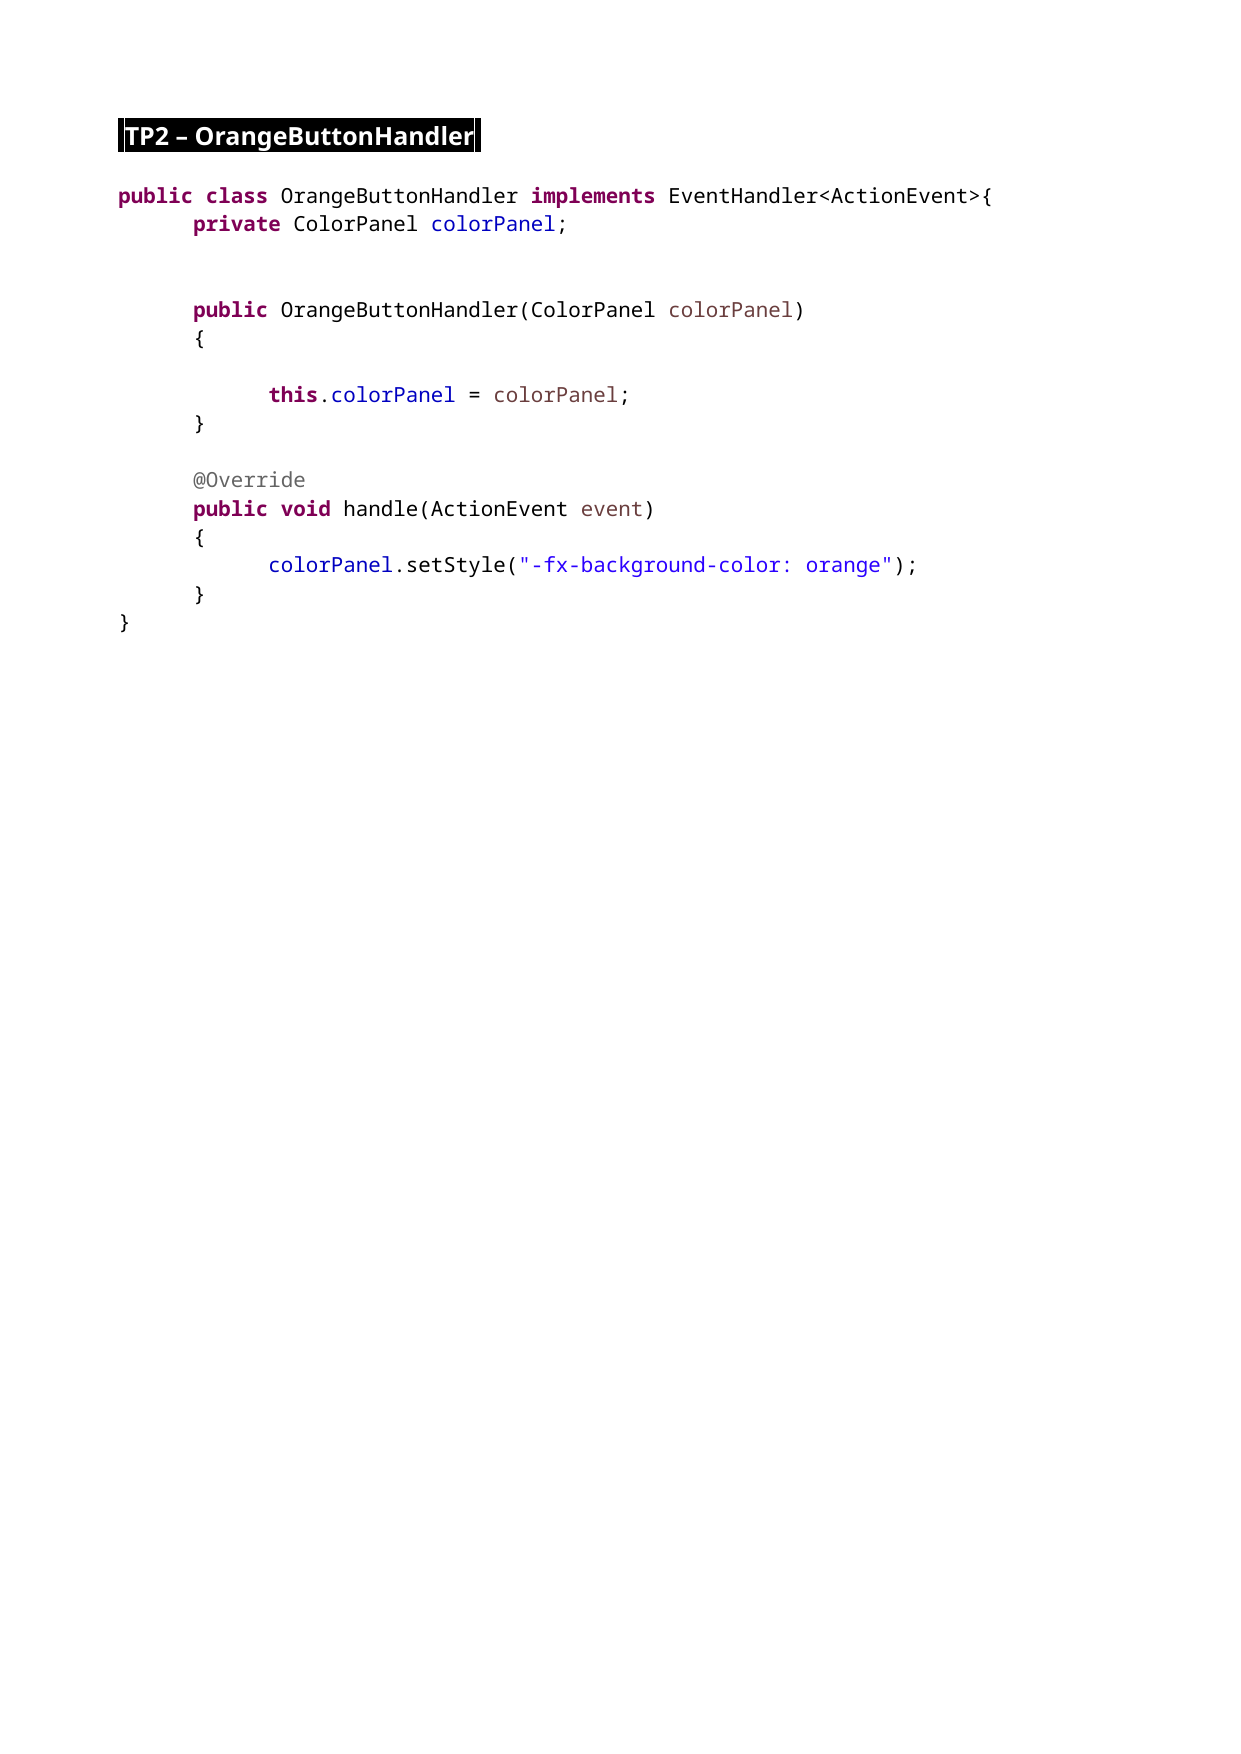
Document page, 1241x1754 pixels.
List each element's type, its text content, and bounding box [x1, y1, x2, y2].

text { [118, 522, 1122, 551]
text colorPanel.setStyle("-fx-background-color: orange"); [118, 551, 1122, 579]
text { [118, 323, 1122, 352]
text } [118, 408, 1122, 437]
text } [118, 579, 1122, 607]
text TP2 – OrangeButtonHandler [118, 118, 1122, 152]
text public OrangeButtonHandler(ColorPanel colorPanel) [118, 295, 1122, 323]
text @Override [118, 465, 1122, 494]
text private ColorPanel colorPanel; [118, 209, 1122, 238]
text this.colorPanel = colorPanel; [118, 380, 1122, 408]
text public class OrangeButtonHandler implements EventHandler<ActionEvent>{ [118, 181, 1122, 209]
text public void handle(ActionEvent event) [118, 494, 1122, 522]
text } [118, 607, 1122, 636]
